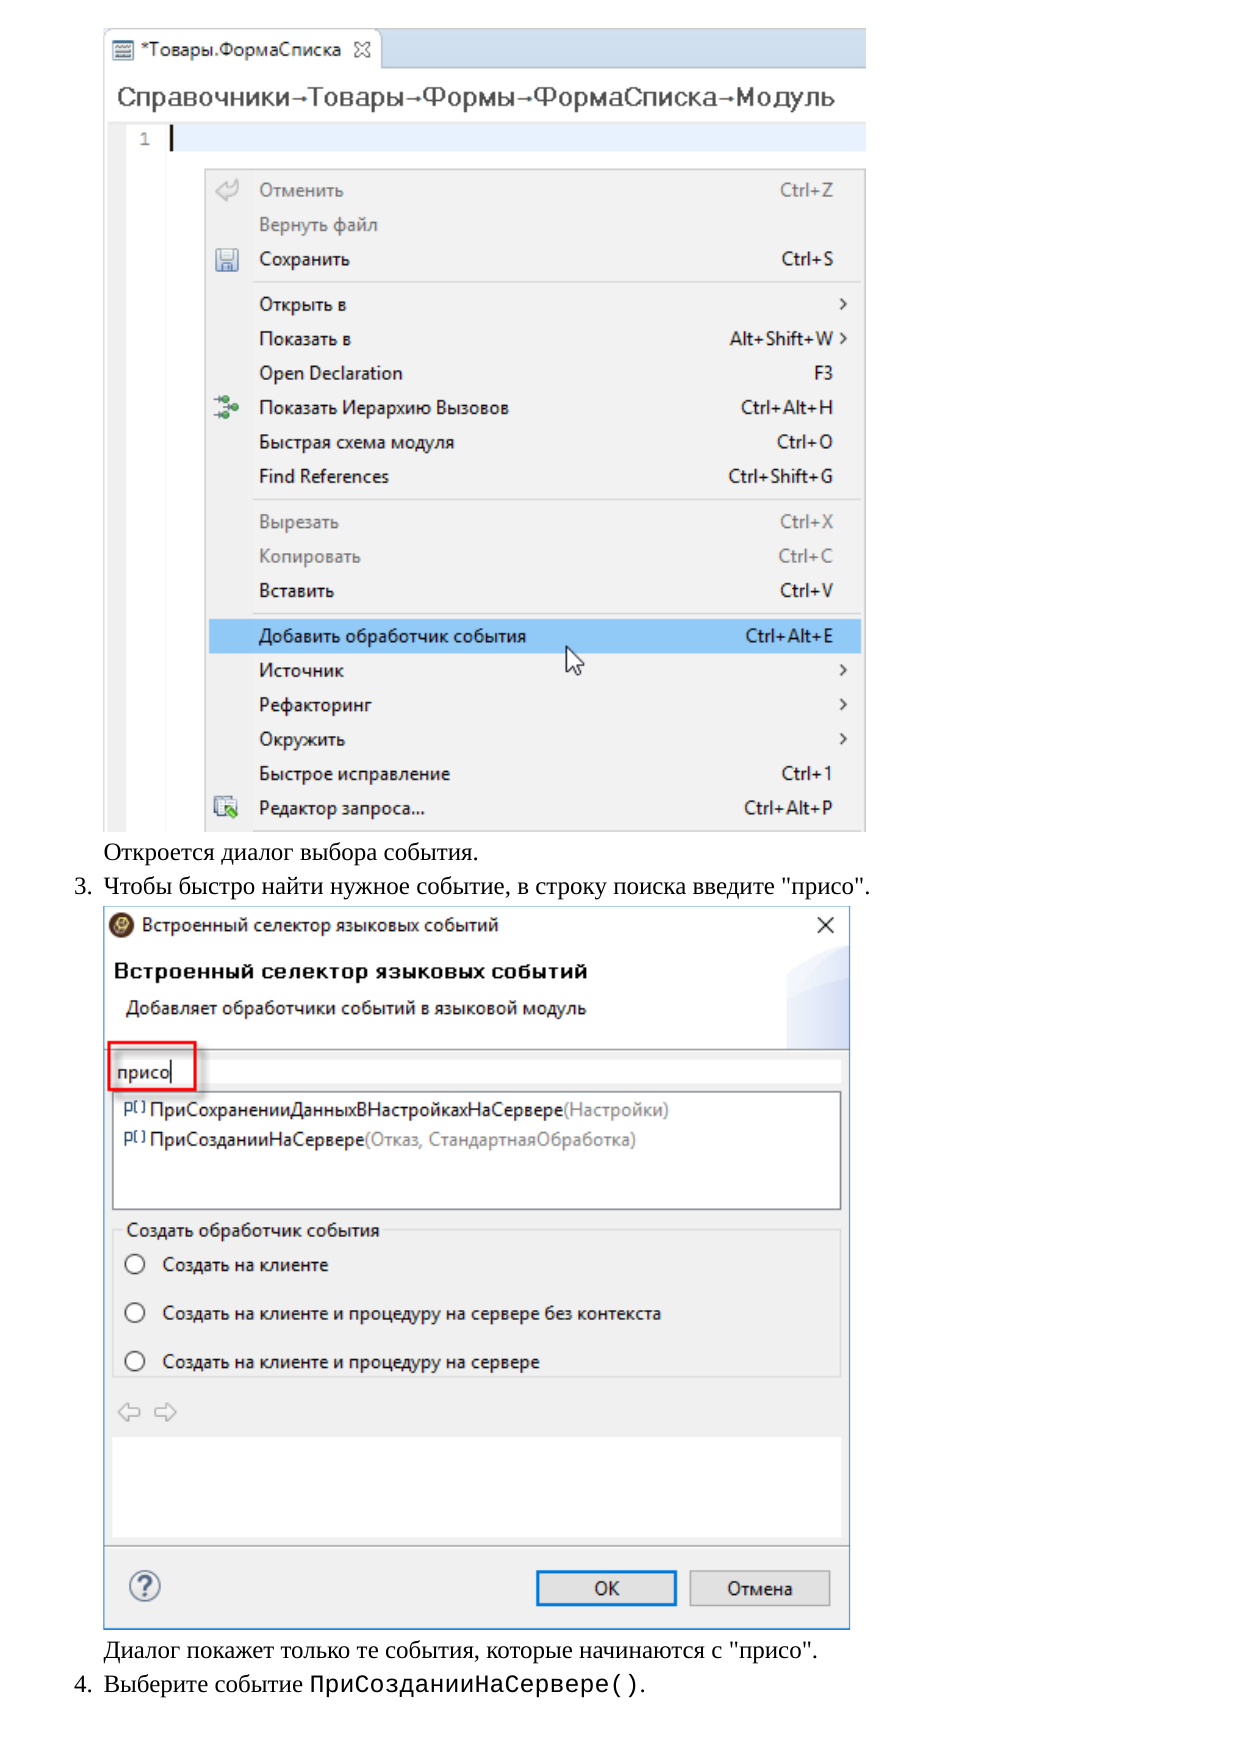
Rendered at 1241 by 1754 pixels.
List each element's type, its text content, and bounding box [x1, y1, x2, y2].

picture [103, 28, 866, 832]
list Выберите событие ПриСозданииНаСервере(). [74, 1669, 1211, 1700]
list Чтобы быстро найти нужное событие, в строку поиска введите "присо". [74, 871, 1211, 900]
list Откроется диалог выбора события. [74, 837, 1211, 866]
picture [103, 906, 851, 1630]
list Диалог покажет только те события, которые начинаются с "присо". [74, 1635, 1211, 1664]
